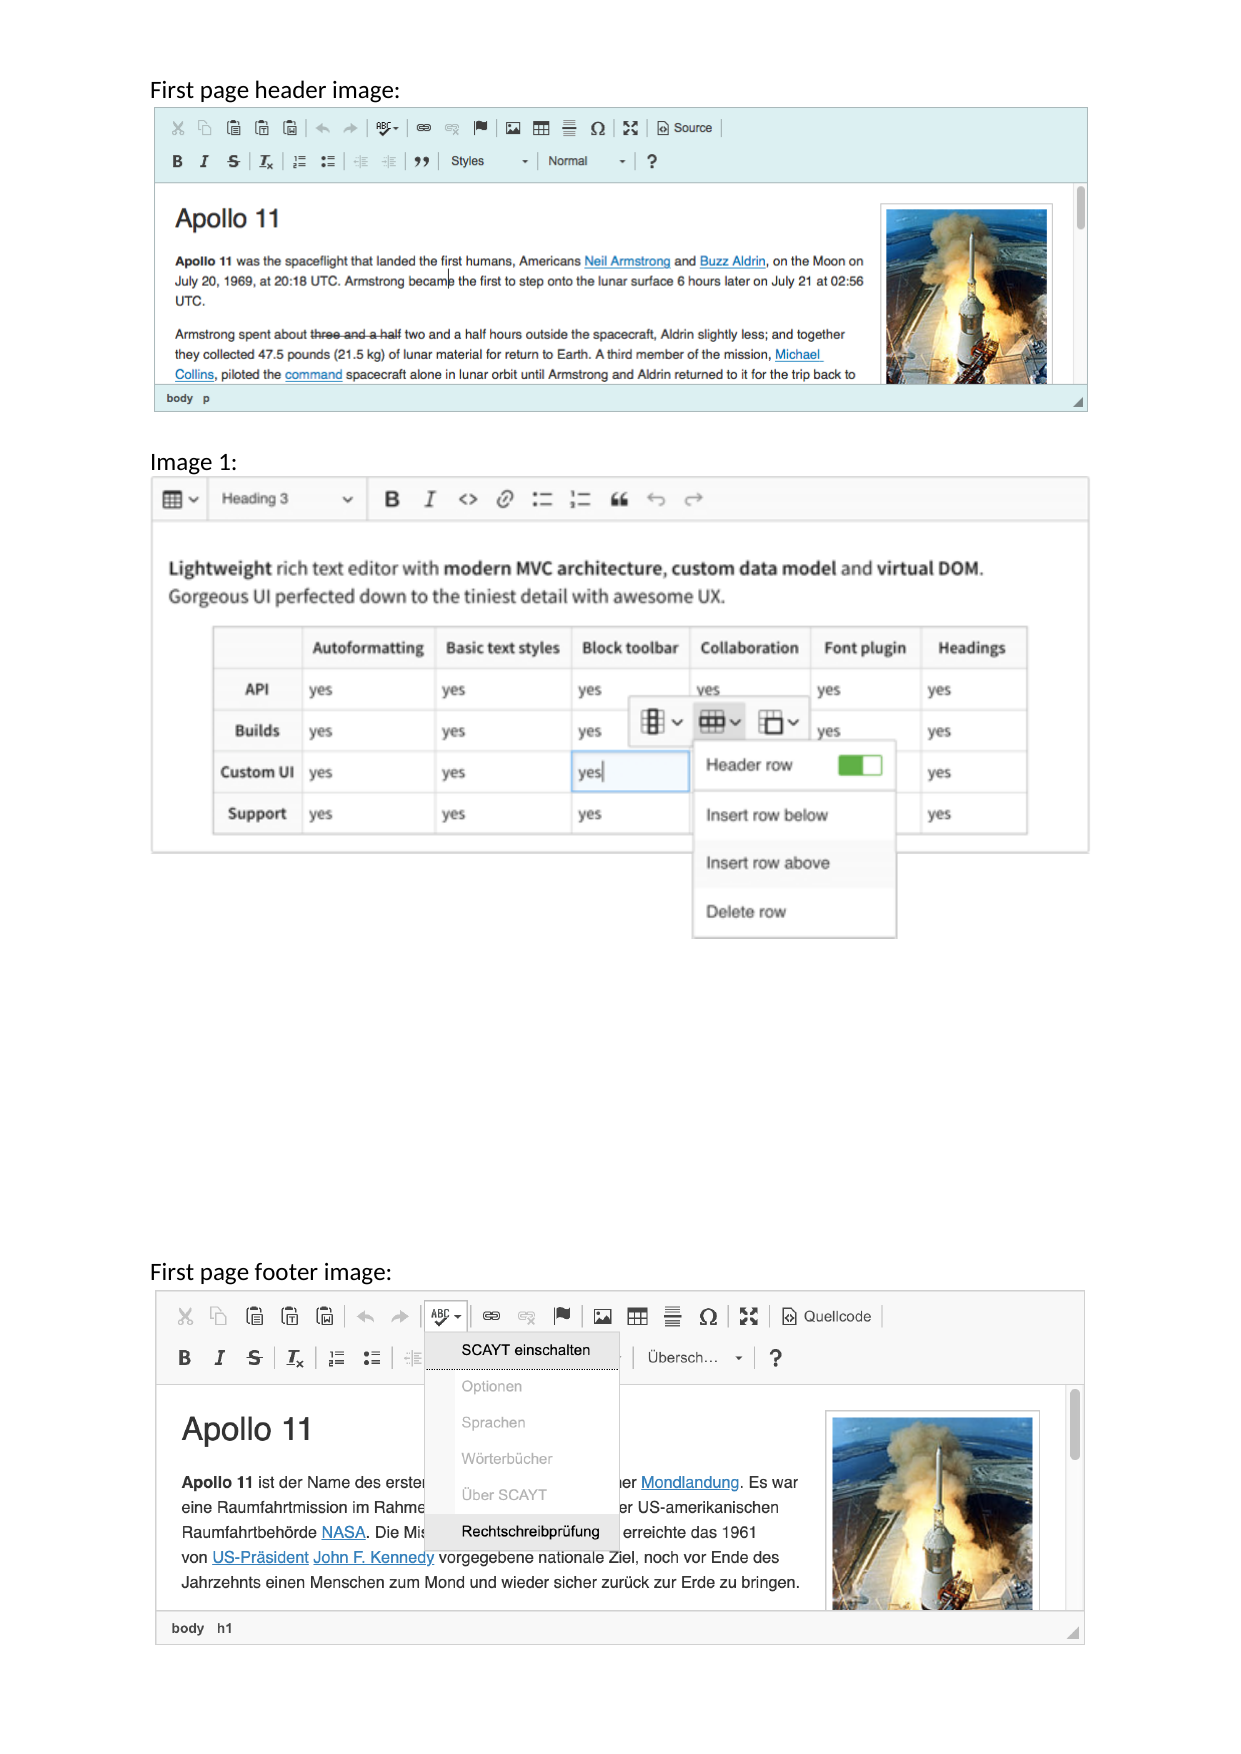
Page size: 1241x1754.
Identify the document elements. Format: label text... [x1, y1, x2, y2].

picture [150, 1286, 1091, 1650]
text Image 1: [150, 446, 1090, 476]
picture [150, 104, 1091, 416]
picture [150, 476, 1091, 939]
